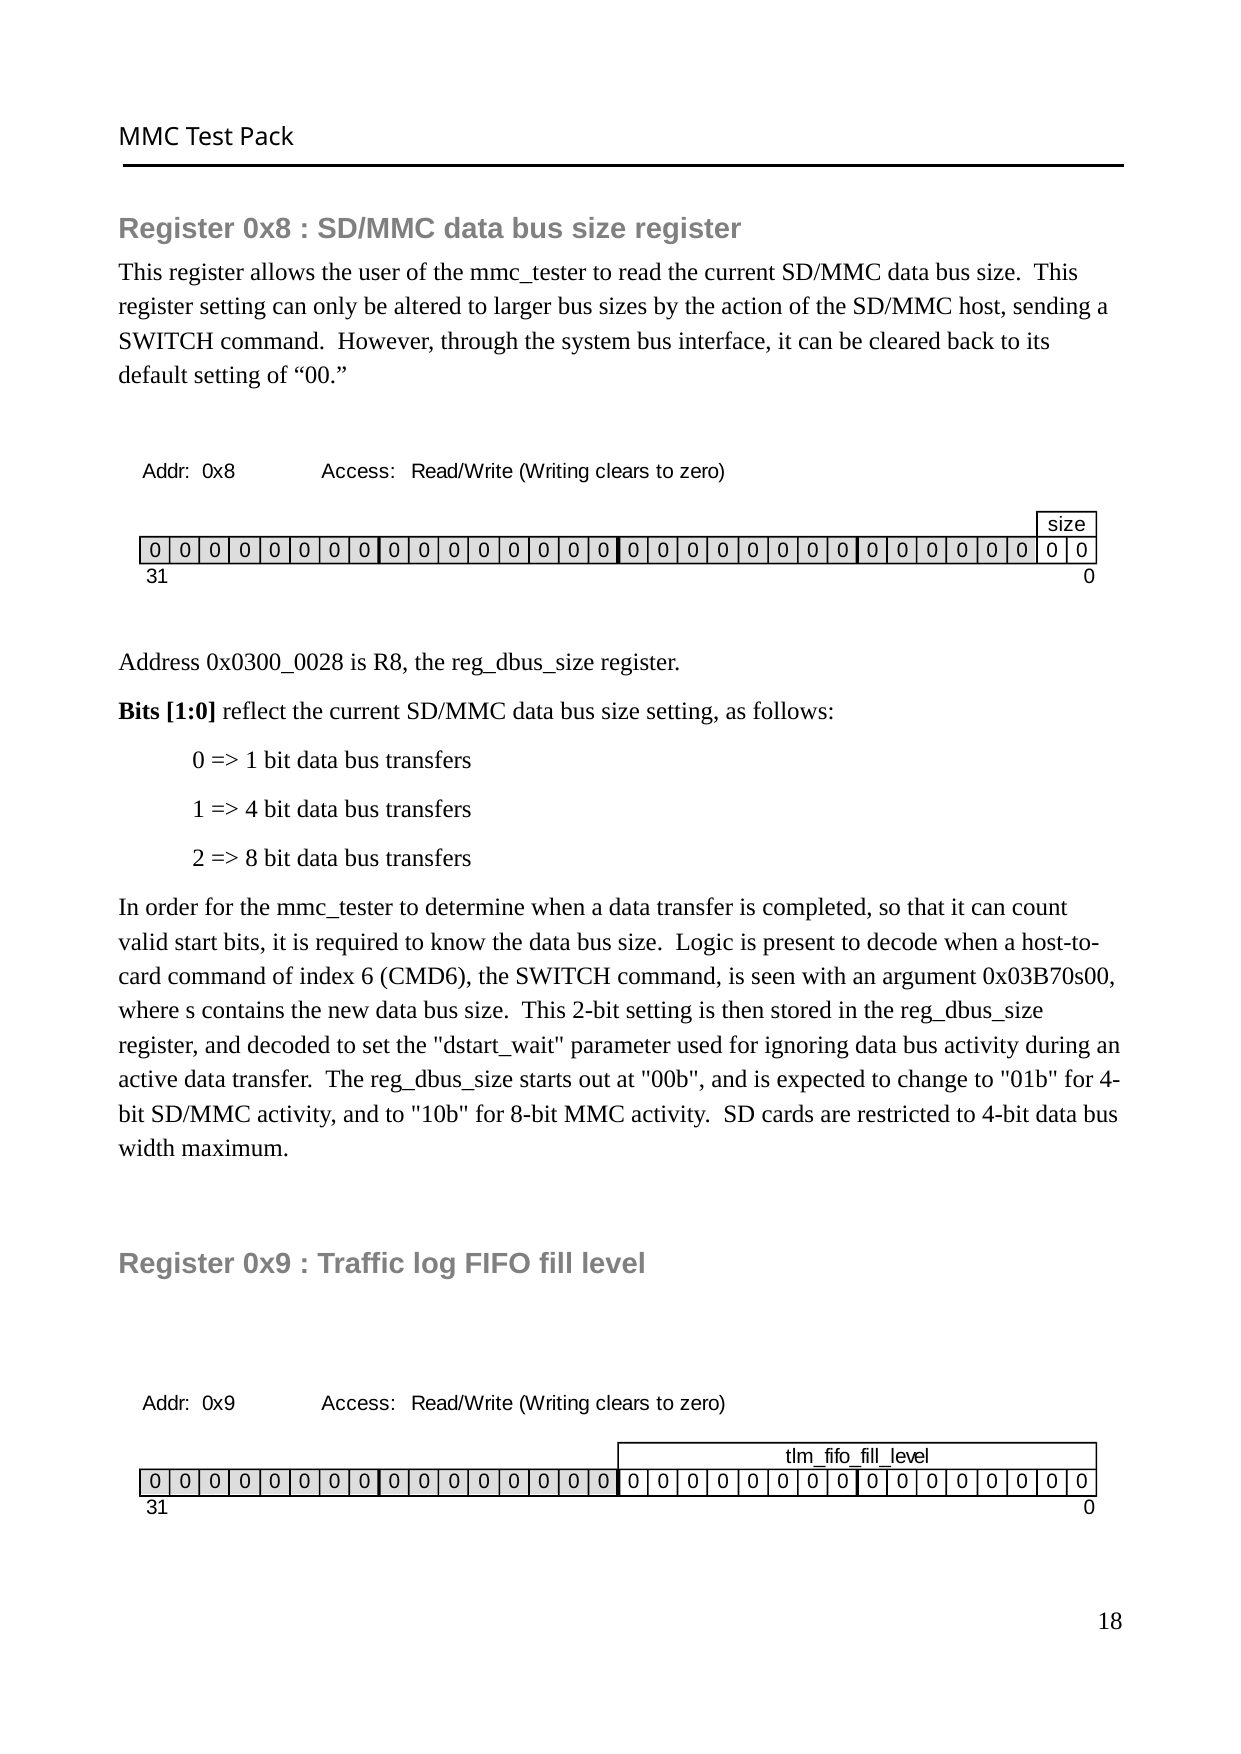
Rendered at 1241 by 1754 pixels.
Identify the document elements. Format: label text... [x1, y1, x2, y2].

subtitle Register 0x8 : SD/MMC data bus size register [118, 211, 1122, 244]
text In order for the mmc_tester to determine when a data transfer is completed, so that it can count valid start bits, it is required to know the data bus size. Logic is present to decode when a host-to-card command of index 6 (CMD6), the SWITCH command, is seen with an argument 0x03B70s00, where s contains the new data bus size. This 2-bit setting is then stored in the reg_dbus_size register, and decoded to set the "dstart_wait" parameter used for ignoring data bus activity during an active data transfer. The reg_dbus_size starts out at "00b", and is expected to change to "01b" for 4-bit SD/MMC activity, and to "10b" for 8-bit MMC activity. SD cards are restricted to 4-bit data bus width maximum. [118, 892, 1122, 1162]
text Address 0x0300_0028 is R8, the reg_dbus_size register. [118, 647, 1122, 676]
text 2 => 8 bit data bus transfers [118, 843, 1122, 872]
text This register allows the user of the mmc_tester to read the current SD/MMC data bus size. This register setting can only be altered to larger bus sizes by the action of the SD/MMC host, sending a SWITCH command. However, through the system bus interface, it can be cleared back to its default setting of “00.” [118, 257, 1122, 389]
text 1 => 4 bit data bus transfers [118, 794, 1122, 823]
subtitle Register 0x9 : Traffic log FIFO fill level [118, 1246, 1122, 1280]
text Bits [1:0] reflect the current SD/MMC data bus size setting, as follows: [118, 696, 1122, 724]
text 0 => 1 bit data bus transfers [118, 745, 1122, 774]
